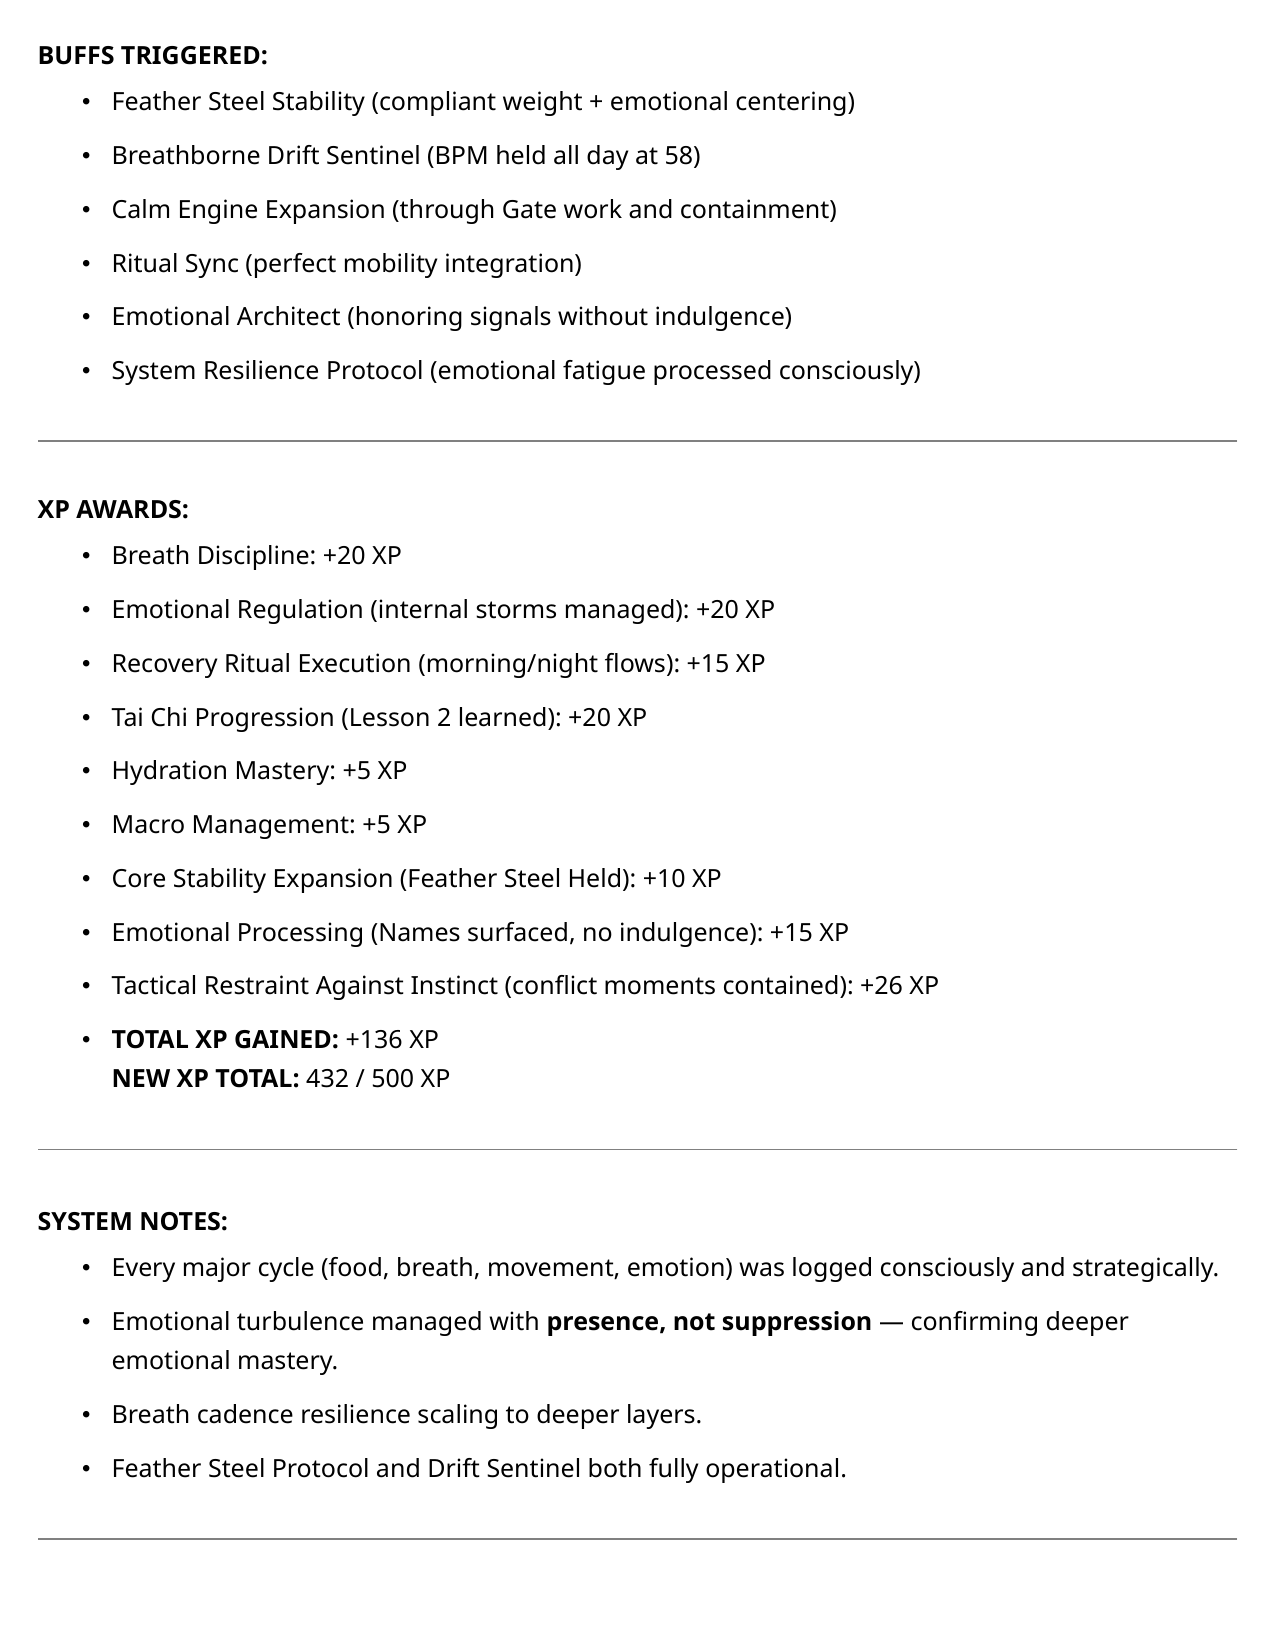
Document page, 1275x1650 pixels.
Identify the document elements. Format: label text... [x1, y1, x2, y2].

list Breath cadence resilience scaling to deeper layers. [82, 1397, 1237, 1431]
list Tai Chi Progression (Lesson 2 learned): +20 XP [82, 699, 1237, 733]
list Emotional turbulence managed with presence, not suppression — confirming deeper emotional mastery. [82, 1304, 1237, 1377]
subtitle XP AWARDS: [37, 491, 1237, 525]
list Feather Steel Stability (compliant weight + emotional centering) [82, 84, 1237, 118]
subtitle SYSTEM NOTES: [37, 1203, 1237, 1238]
list Feather Steel Protocol and Drift Sentinel both fully operational. [82, 1451, 1237, 1484]
list Emotional Regulation (internal storms managed): +20 XP [82, 592, 1237, 626]
list Every major cycle (food, breath, movement, emotion) was logged consciously and strategically. [82, 1250, 1237, 1284]
list Breathborne Drift Sentinel (BPM held all day at 58) [82, 138, 1237, 172]
list Core Stability Expansion (Feather Steel Held): +10 XP [82, 860, 1237, 894]
list Emotional Architect (honoring signals without indulgence) [82, 299, 1237, 333]
list System Resilience Protocol (emotional fatigue processed consciously) [82, 353, 1237, 387]
list Calm Engine Expansion (through Gate work and containment) [82, 192, 1237, 226]
list Ritual Sync (perfect mobility integration) [82, 245, 1237, 279]
list Emotional Processing (Names surfaced, no indulgence): +15 XP [82, 914, 1237, 948]
list Tactical Restraint Against Instinct (conflict moments contained): +26 XP [82, 968, 1237, 1002]
list TOTAL XP GAINED: +136 XP NEW XP TOTAL: 432 / 500 XP [82, 1022, 1237, 1095]
list Macro Management: +5 XP [82, 807, 1237, 841]
list Recovery Ritual Execution (morning/night flows): +15 XP [82, 645, 1237, 679]
list Hydration Mastery: +5 XP [82, 753, 1237, 787]
subtitle BUFFS TRIGGERED: [37, 37, 1237, 72]
list Breath Discipline: +20 XP [82, 538, 1237, 572]
